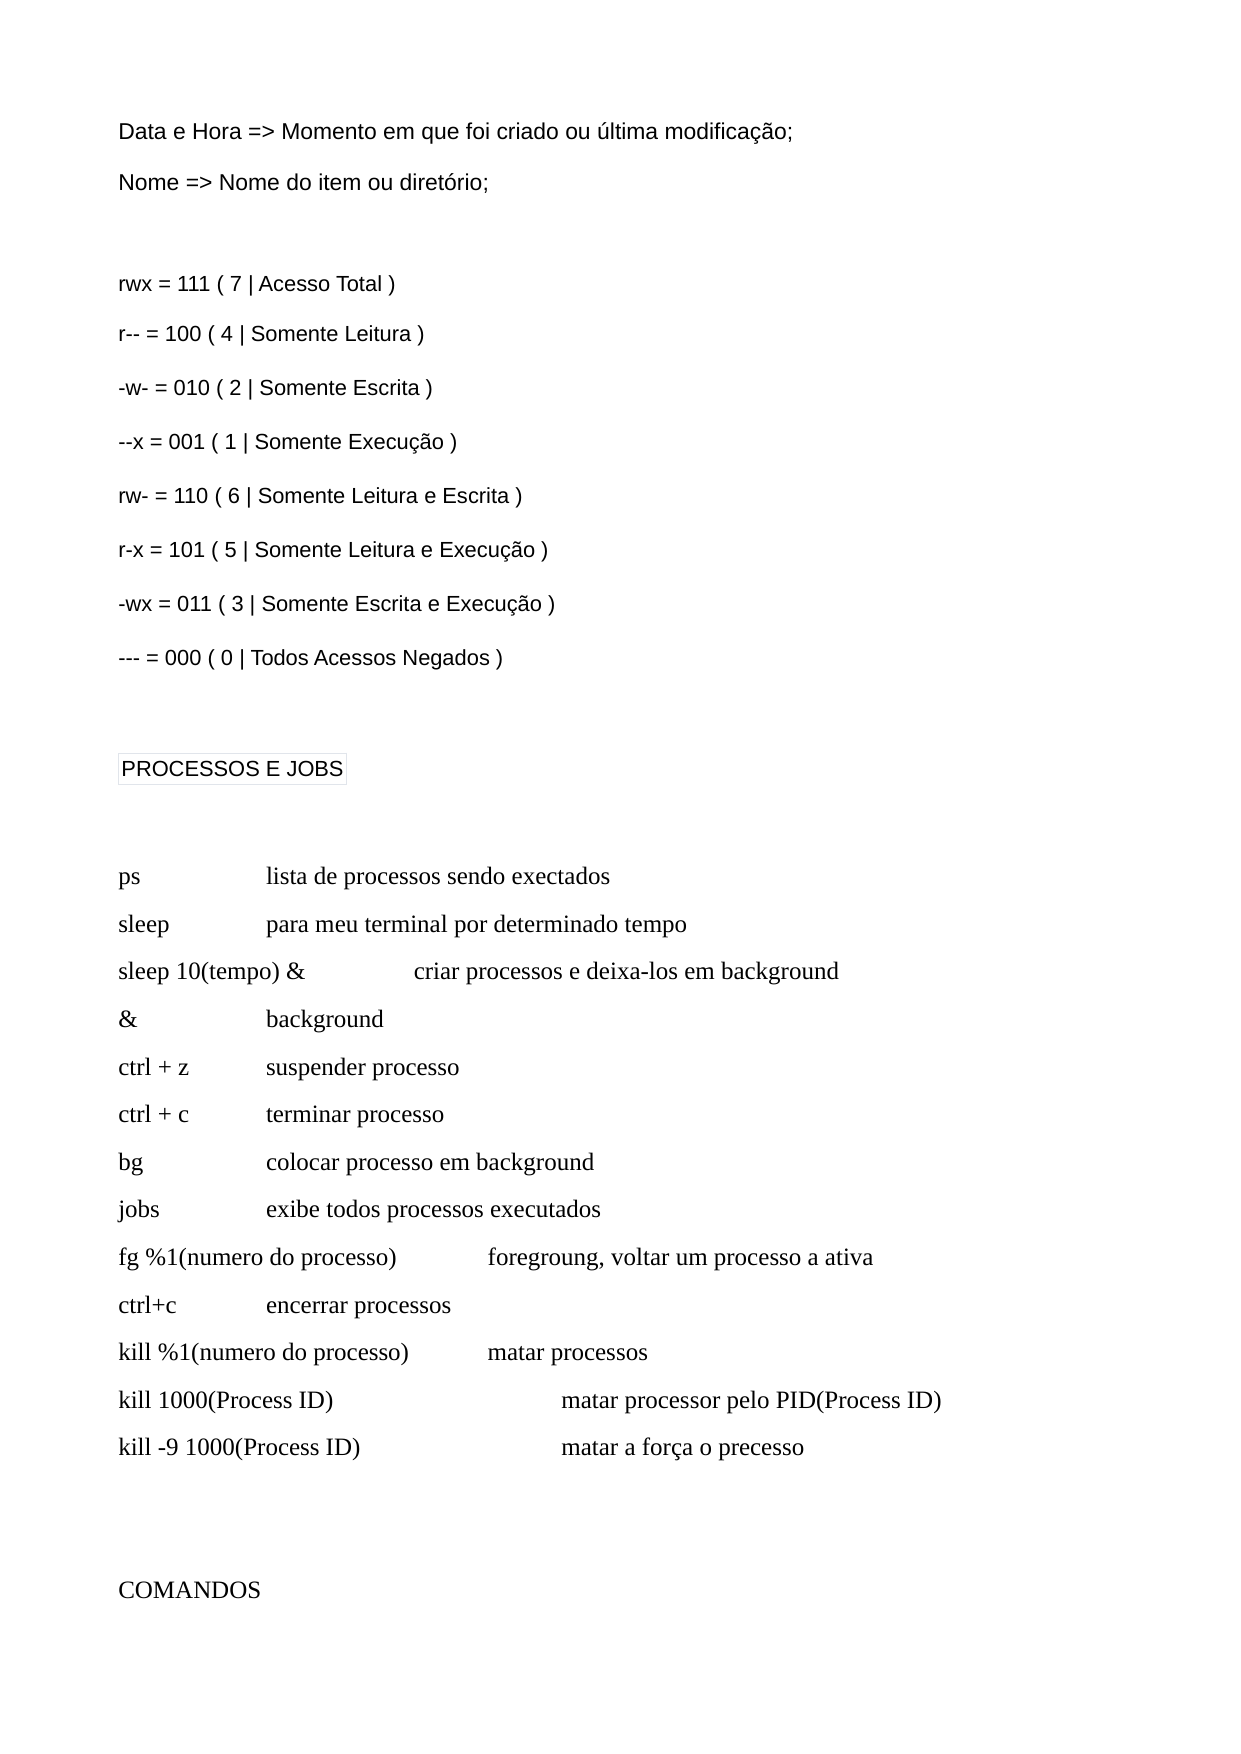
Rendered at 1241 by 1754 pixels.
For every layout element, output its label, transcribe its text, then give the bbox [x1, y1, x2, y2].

text [347, 753, 1122, 784]
text r-x = 101 ( 5 | Somente Leitura e Execução ) [118, 537, 1122, 562]
text COMANDOS [118, 1575, 1122, 1604]
text fg %1(numero do processo) foregroung, voltar um processo a ativa [118, 1242, 1122, 1271]
text ps lista de processos sendo exectados [118, 861, 1122, 890]
text PROCESSOS E JOBS [119, 754, 346, 784]
text rw- = 110 ( 6 | Somente Leitura e Escrita ) [118, 483, 1122, 508]
text rwx = 111 ( 7 | Acesso Total ) [118, 271, 1122, 296]
text bg colocar processo em background [118, 1147, 1122, 1176]
text --x = 001 ( 1 | Somente Execução ) [118, 429, 1122, 454]
text ctrl + c terminar processo [118, 1099, 1122, 1128]
text sleep 10(tempo) & criar processos e deixa-los em background [118, 956, 1122, 985]
text -wx = 011 ( 3 | Somente Escrita e Execução ) [118, 591, 1122, 616]
text kill %1(numero do processo) matar processos [118, 1337, 1122, 1366]
text Data e Hora => Momento em que foi criado ou última modificação; [118, 118, 1122, 144]
text ctrl + z suspender processo [118, 1052, 1122, 1080]
text sleep para meu terminal por determinado tempo [118, 909, 1122, 938]
text -w- = 010 ( 2 | Somente Escrita ) [118, 375, 1122, 400]
text ctrl+c encerrar processos [118, 1290, 1122, 1318]
text Nome => Nome do item ou diretório; [118, 169, 1122, 196]
text r-- = 100 ( 4 | Somente Leitura ) [118, 321, 1122, 346]
text jobs exibe todos processos executados [118, 1194, 1122, 1223]
text kill -9 1000(Process ID) matar a força o precesso [118, 1432, 1122, 1461]
text --- = 000 ( 0 | Todos Acessos Negados ) [118, 645, 1122, 670]
text & background [118, 1004, 1122, 1033]
text kill 1000(Process ID) matar processor pelo PID(Process ID) [118, 1385, 1122, 1414]
